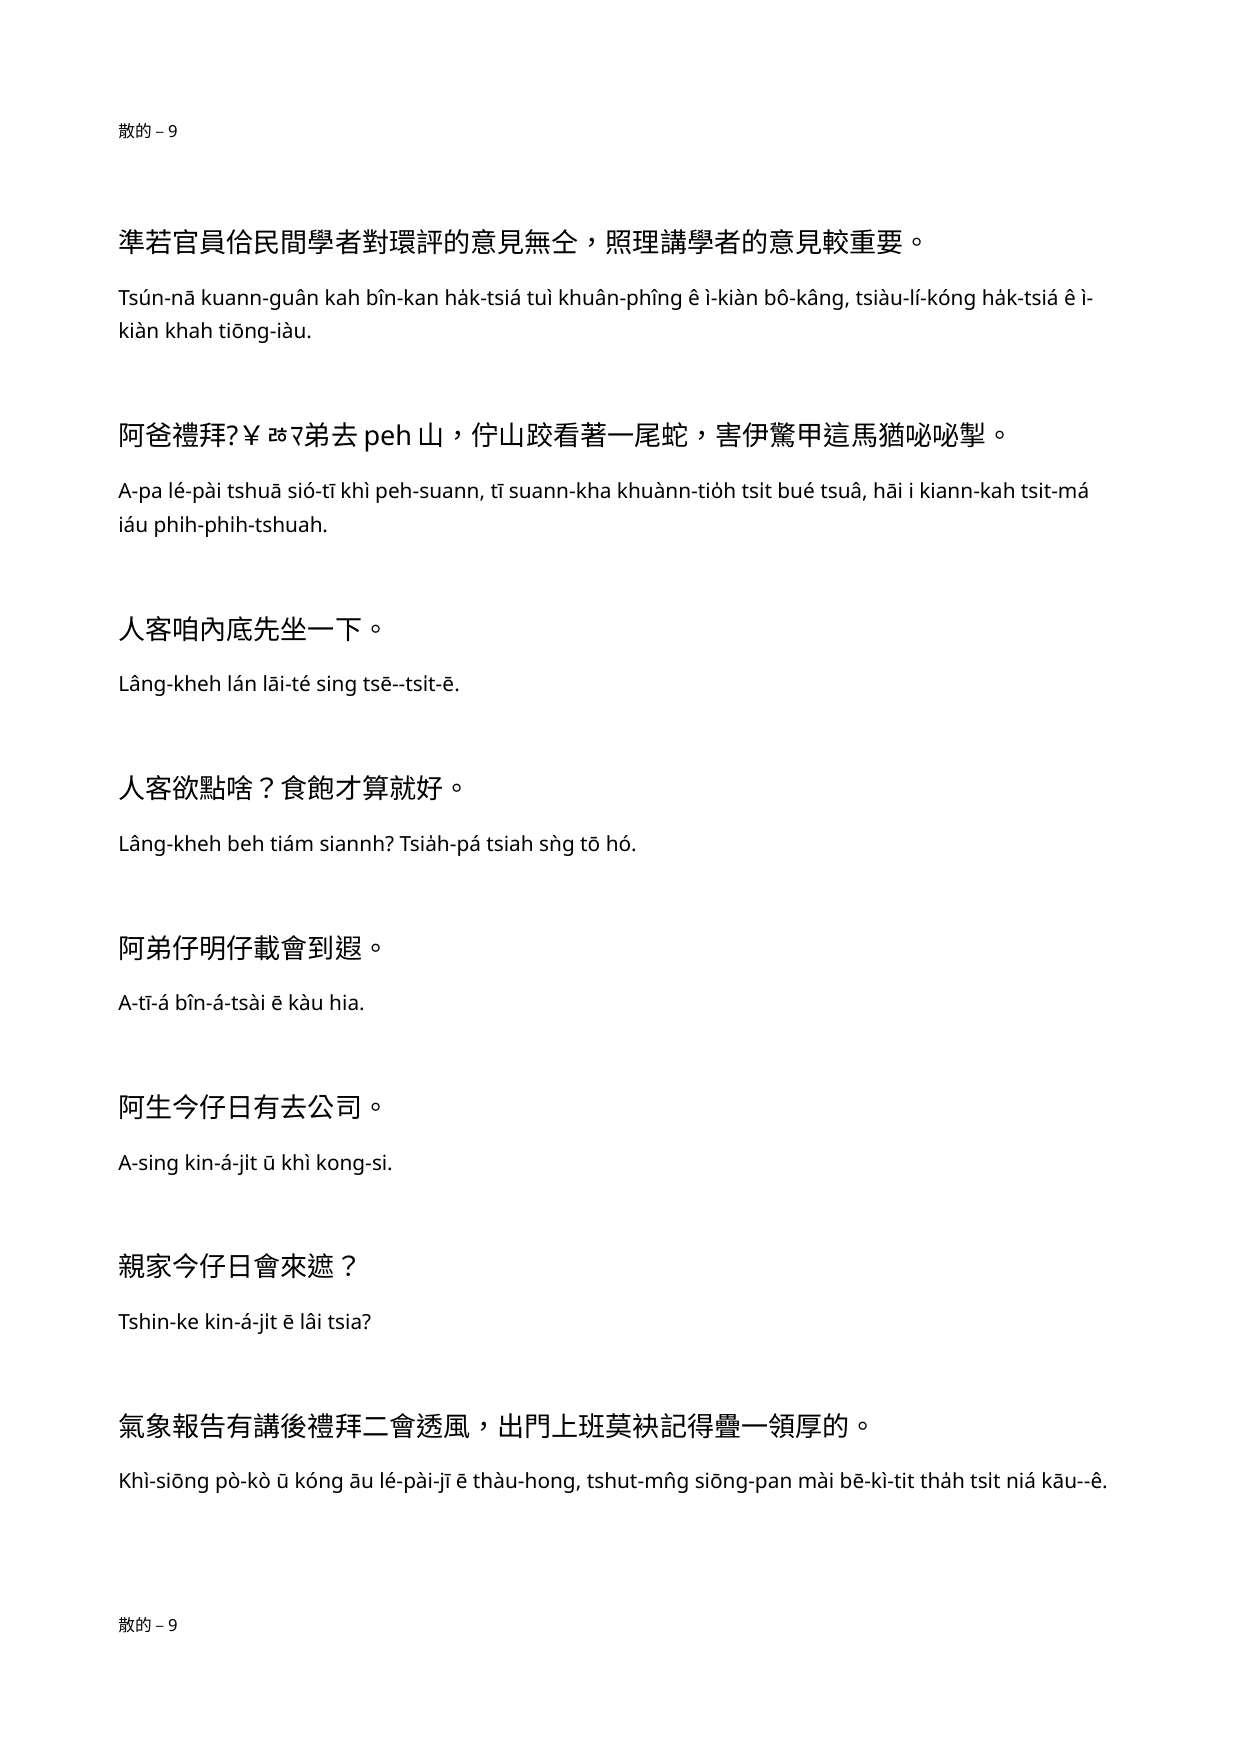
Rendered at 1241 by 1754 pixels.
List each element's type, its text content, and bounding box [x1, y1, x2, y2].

text Tsún-nā kuann-guân kah bîn-kan ha̍k-tsiá tuì khuân-phîng ê ì-kiàn bô-kâng, tsiàu-lí-kóng ha̍k-tsiá ê ì-kiàn khah tiōng-iàu. [118, 283, 1122, 345]
text Lâng-kheh lán lāi-té sing tsē--tsi̍t-ē. [118, 669, 1122, 698]
text A-sing kin-á-ji̍t ū khì kong-si. [118, 1148, 1122, 1176]
text A-tī-á bîn-á-tsài ē kàu hia. [118, 988, 1122, 1017]
text 阿爸禮拜?￥ﾰﾏ弟去peh山，佇山跤看著一尾蛇，害伊驚甲這馬猶咇咇掣。 [118, 414, 1122, 454]
text Lâng-kheh beh tiám siannh? Tsia̍h-pá tsiah sǹg tō hó. [118, 829, 1122, 857]
text 親家今仔日會來遮？ [118, 1245, 1122, 1285]
text Tshin-ke kin-á-ji̍t ē lâi tsia? [118, 1307, 1122, 1336]
text 人客咱內底先坐一下。 [118, 608, 1122, 647]
text 氣象報告有講後禮拜二會透風，出門上班莫袂記得疊一領厚的。 [118, 1405, 1122, 1444]
text 人客欲點啥？食飽才算就好。 [118, 767, 1122, 807]
text 阿生今仔日有去公司。 [118, 1086, 1122, 1125]
text Khì-siōng pò-kò ū kóng āu lé-pài-jī ē thàu-hong, tshut-mn̂g siōng-pan mài bē-kì-tit tha̍h tsi̍t niá kāu--ê. [118, 1466, 1122, 1495]
text A-pa lé-pài tshuā sió-tī khì peh-suann, tī suann-kha khuànn-tio̍h tsi̍t bué tsuâ, hāi i kiann-kah tsit-má iáu phi̍h-phi̍h-tshuah. [118, 476, 1122, 539]
text 阿弟仔明仔載會到遐。 [118, 927, 1122, 966]
text 準若官員佮民間學者對環評的意見無仝，照理講學者的意見較重要。 [118, 221, 1122, 260]
